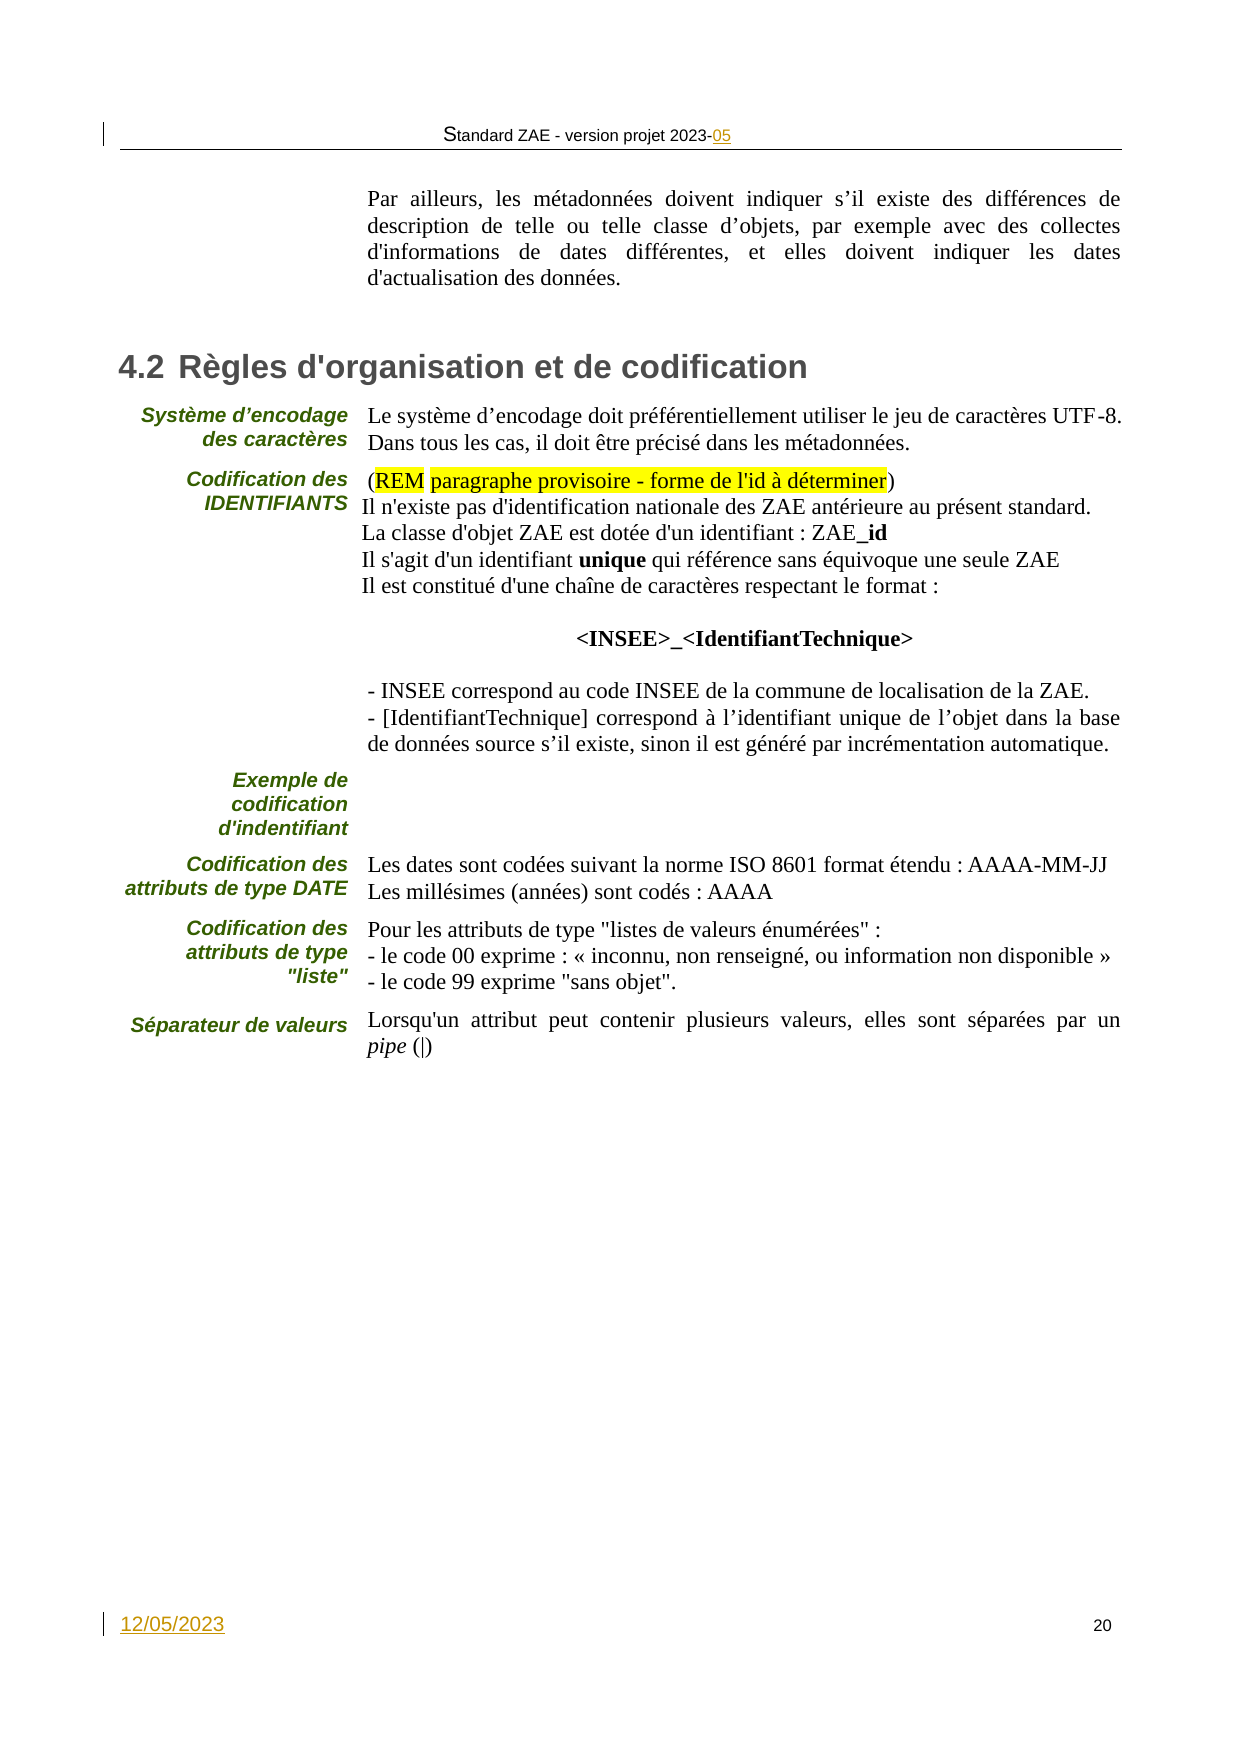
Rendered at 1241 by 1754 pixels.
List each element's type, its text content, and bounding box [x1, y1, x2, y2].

table_cell Les dates sont codées suivant la norme ISO 8601 format étendu : AAAA-MM-JJ Les millésimes (années) sont codés : AAAA [356, 846, 1122, 910]
table_cell Codification des attributs de type "liste" [118, 910, 356, 1000]
table_cell Pour les attributs de type "listes de valeurs énumérées" : - le code 00 exprime : « inconnu, non renseigné, ou information non disponible » - le code 99 exprime "sans objet". [356, 910, 1122, 1000]
table_cell Exemple de codification d'indentifiant [118, 763, 356, 846]
table_header Système d’encodage des caractères [118, 397, 356, 461]
table_cell Codification des IDENTIFIANTS [118, 461, 356, 762]
table_cell Séparateur de valeurs [118, 1000, 356, 1064]
table_cell Par ailleurs, les métadonnées doivent indiquer s’il existe des différences de description de telle ou telle classe d’objets, par exemple avec des collectes d'informations de dates différentes, et elles doivent indiquer les dates d'actualisation des données. [355, 180, 1122, 297]
table_cell (REM paragraphe provisoire - forme de l'id à déterminer) Il n'existe pas d'identification nationale des ZAE antérieure au présent standard. La classe d'objet ZAE est dotée d'un identifiant : ZAE_id Il s'agit d'un identifiant unique qui référence sans équivoque une seule ZAE Il est constitué d'une chaîne de caractères respectant le format : <INSEE>_<IdentifiantTechnique> - INSEE correspond au code INSEE de la commune de localisation de la ZAE. - [IdentifiantTechnique] correspond à l’identifiant unique de l’objet dans la base de données source s’il existe, sinon il est généré par incrémentation automatique. [356, 461, 1122, 762]
table_cell Lorsqu'un attribut peut contenir plusieurs valeurs, elles sont séparées par un pipe (|) [356, 1000, 1122, 1064]
subtitle Règles d'organisation et de codification [118, 347, 1122, 385]
table_header Le système d’encodage doit préférentiellement utiliser le jeu de caractères UTF‑8. Dans tous les cas, il doit être précisé dans les métadonnées. [356, 397, 1122, 461]
table_cell [118, 180, 355, 297]
table_cell Codification des attributs de type DATE [118, 846, 356, 910]
table_cell [356, 763, 1122, 846]
